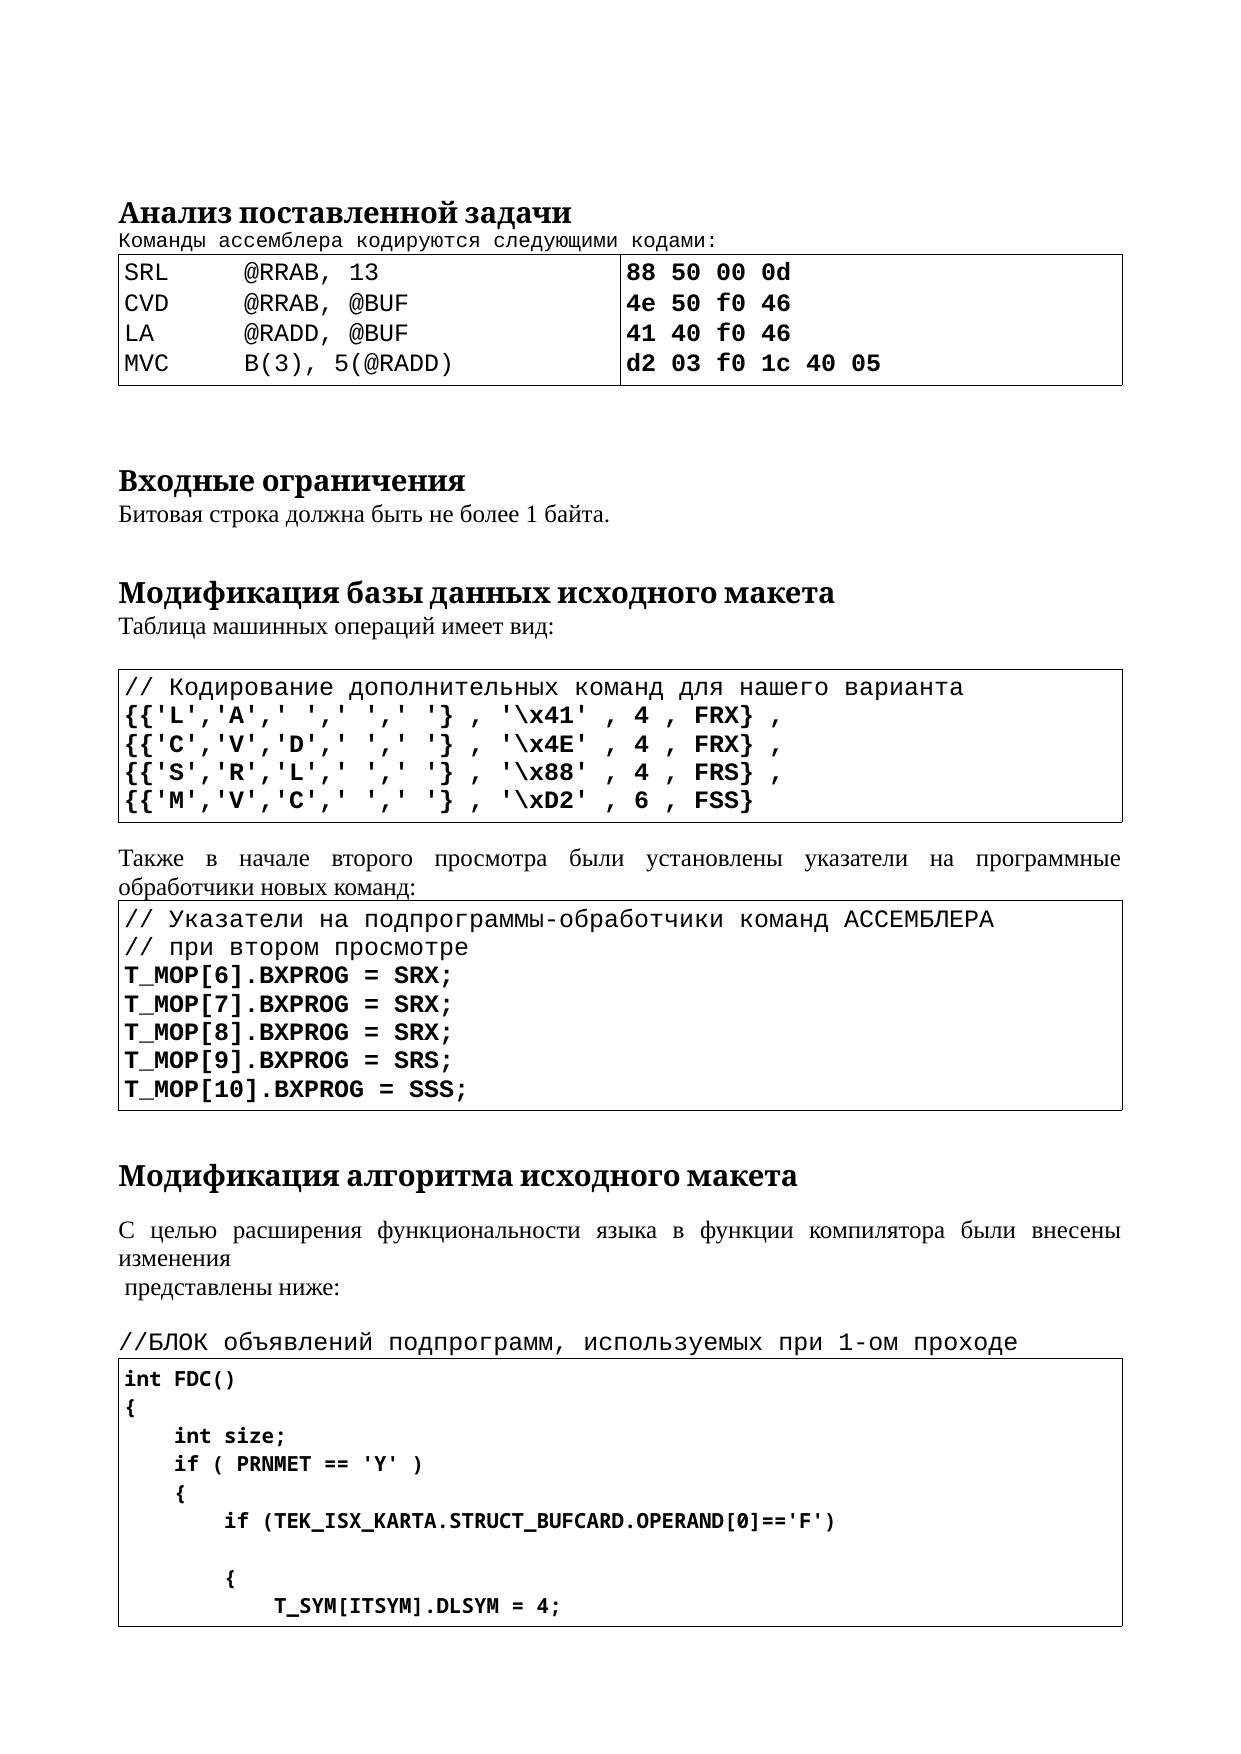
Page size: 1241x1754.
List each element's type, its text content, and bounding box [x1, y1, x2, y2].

table_header int FDC() { int size; if ( PRNMET == 'Y' ) { if (TEK_ISX_KARTA.STRUCT_BUFCARD.OPERAND[0]=='F') { T_SYM[ITSYM].DLSYM = 4; [119, 1359, 1122, 1626]
text С целью расширения функциональности языка в функции компилятора были внесены изменения [118, 1215, 1122, 1272]
table_header // Кодирование дополнительных команд для нашего варианта {{'L','A',' ',' ',' '} , '\x41' , 4 , FRX} , {{'C','V','D',' ',' '} , '\x4E' , 4 , FRX} , {{'S','R','L',' ',' '} , '\x88' , 4 , FRS} , {{'M','V','C',' ',' '} , '\xD2' , 6 , FSS} [119, 670, 1122, 822]
table_header SRL @RRAB, 13 CVD @RRAB, @BUF LA @RADD, @BUF MVC B(3), 5(@RADD) [119, 255, 620, 385]
table_header // Указатели на подпрограммы-обработчики команд АССЕМБЛЕРА // при втором просмотре T_MOP[6].BXPROG = SRX; T_MOP[7].BXPROG = SRX; T_MOP[8].BXPROG = SRX; T_MOP[9].BXPROG = SRS; T_MOP[10].BXPROG = SSS; [119, 901, 1122, 1110]
text Таблица машинных операций имеет вид: [118, 611, 1122, 640]
subtitle Входные ограничения [118, 465, 1122, 499]
text //БЛОК объявлений подпрограмм, используемых при 1-ом проходе [118, 1330, 1122, 1358]
text представлены ниже: [118, 1272, 1122, 1301]
subtitle Анализ поставленной задачи [118, 197, 1122, 230]
text Битовая строка должна быть не более 1 байта. [118, 499, 1122, 528]
subtitle Модификация базы данных исходного макета [118, 578, 1122, 611]
table_header 88 50 00 0d 4e 50 f0 46 41 40 f0 46 d2 03 f0 1c 40 05 [621, 255, 1122, 385]
text Также в начале второго просмотра были установлены указатели на программные обработчики новых команд: [118, 843, 1122, 900]
text Команды ассемблера кодируются следующими кодами: [118, 230, 1122, 254]
subtitle Модификация алгоритма исходного макета [118, 1160, 1122, 1194]
